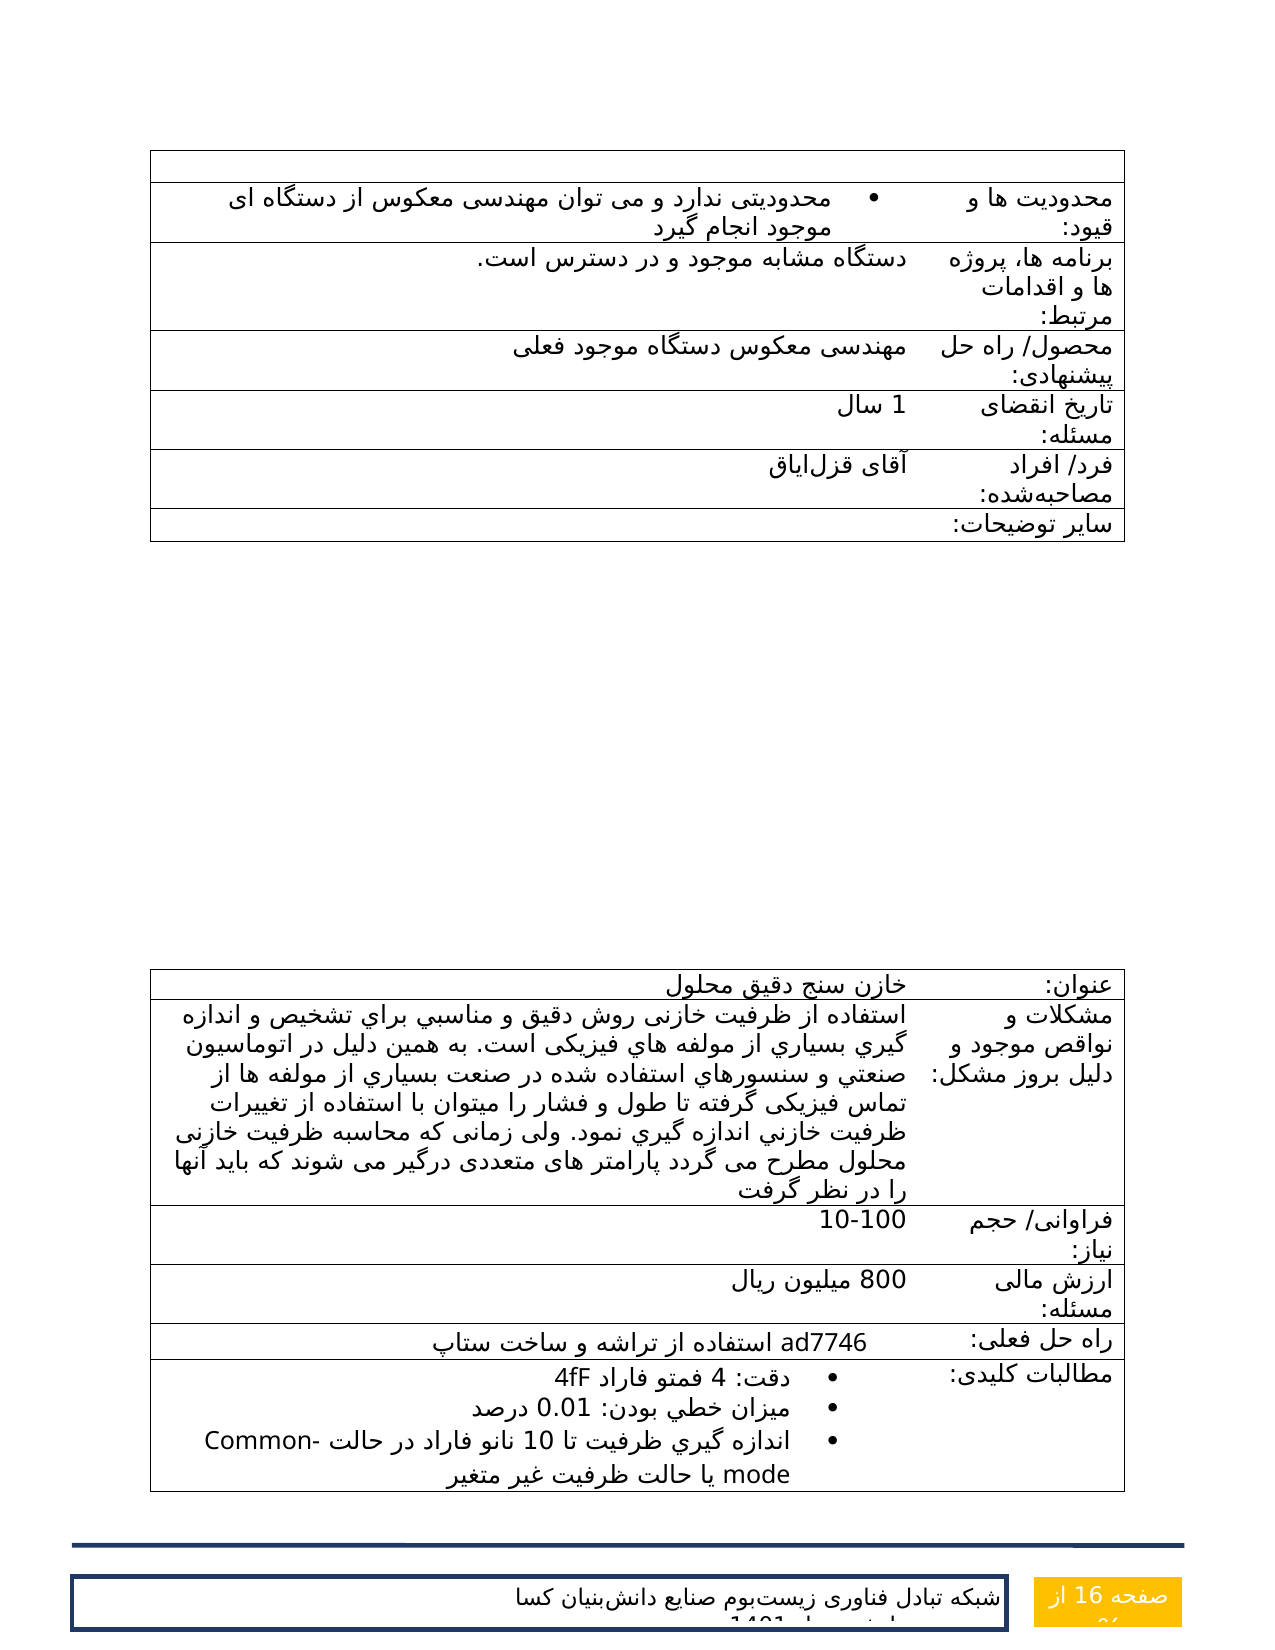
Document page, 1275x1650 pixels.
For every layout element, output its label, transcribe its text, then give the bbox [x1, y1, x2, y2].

table_cell 10-100 [151, 1206, 918, 1264]
table_cell آقای قزل‌ایاق [151, 450, 918, 508]
table_cell فراوانی/ حجم نیاز: [918, 1206, 1124, 1264]
table_cell برنامه ها، پروژه ها و اقدامات مرتبط: [918, 243, 1124, 330]
table_cell دقت: 4 فمتو فاراد 4fF ميزان خطي بودن: 0.01 درصد اندازه گيري ظرفيت تا 10 نانو فاراد در حالت Common-mode يا حالت ظرفيت غير متغير رنج اندازه گيري در حالت ظرفيت متغير: 4± پيكو فاراد قابليت تحمل ظرفيت پارازيتي تا 60 پيكو فاراد نسبت به زمين سرعت يا نرخ اندازه گيري: 10 تا 90 هرتز حذف همزمان نويز 50 و 60 هرتز در فركانس 16 هرتز [151, 1360, 918, 1491]
table_header عنوان: [918, 970, 1124, 999]
table_cell مهندسی معکوس دستگاه موجود فعلی [151, 331, 918, 389]
table_cell مشکلات و نواقص موجود و دلیل بروز مشکل: [918, 1000, 1124, 1204]
table_cell محصول/ راه حل پیشنهادی: [918, 331, 1124, 389]
table_cell [918, 151, 1124, 182]
table_cell تاریخ انقضای مسئله: [918, 391, 1124, 449]
table_cell ارزش مالی مسئله: [918, 1265, 1124, 1323]
table_cell محدودیت ها و قیود: [918, 183, 1124, 242]
table_cell ad7746 استفاده از تراشه و ساخت ستاپ [151, 1324, 918, 1358]
table_cell 1 سال [151, 391, 918, 449]
table_cell استفاده از ظرفيت خازنی روش دقيق و مناسبي براي تشخيص و اندازه گيري بسياري از مولفه هاي فيزيکی است. به همين دليل در اتوماسيون صنعتي و سنسورهاي استفاده شده در صنعت بسياري از مولفه ها از تماس فيزيکی گرفته تا طول و فشار را ميتوان با استفاده از تغييرات ظرفيت خازني اندازه گيري نمود. ولی زمانی که محاسبه ظرفیت خازنی محلول مطرح می گردد پارامتر های متعددی درگیر می شوند که باید آنها را در نظر گرفت [151, 1000, 918, 1204]
table_cell دستگاه مشابه موجود و در دسترس است. [151, 243, 918, 330]
table_cell سایر توضیحات: [918, 509, 1124, 541]
table_cell [151, 509, 918, 541]
table_cell 800 میلیون ریال [151, 1265, 918, 1323]
table_cell [151, 151, 918, 182]
table_cell مطالبات کلیدی: [918, 1360, 1124, 1491]
table_cell محدودیتی ندارد و می توان مهندسی معکوس از دستگاه ای موجود انجام گیرد [151, 183, 918, 242]
table_cell فرد/ افراد مصاحبه‌شده: [918, 450, 1124, 508]
table_cell راه حل فعلی: [918, 1324, 1124, 1358]
table_header خازن سنج دقیق محلول [151, 970, 918, 999]
